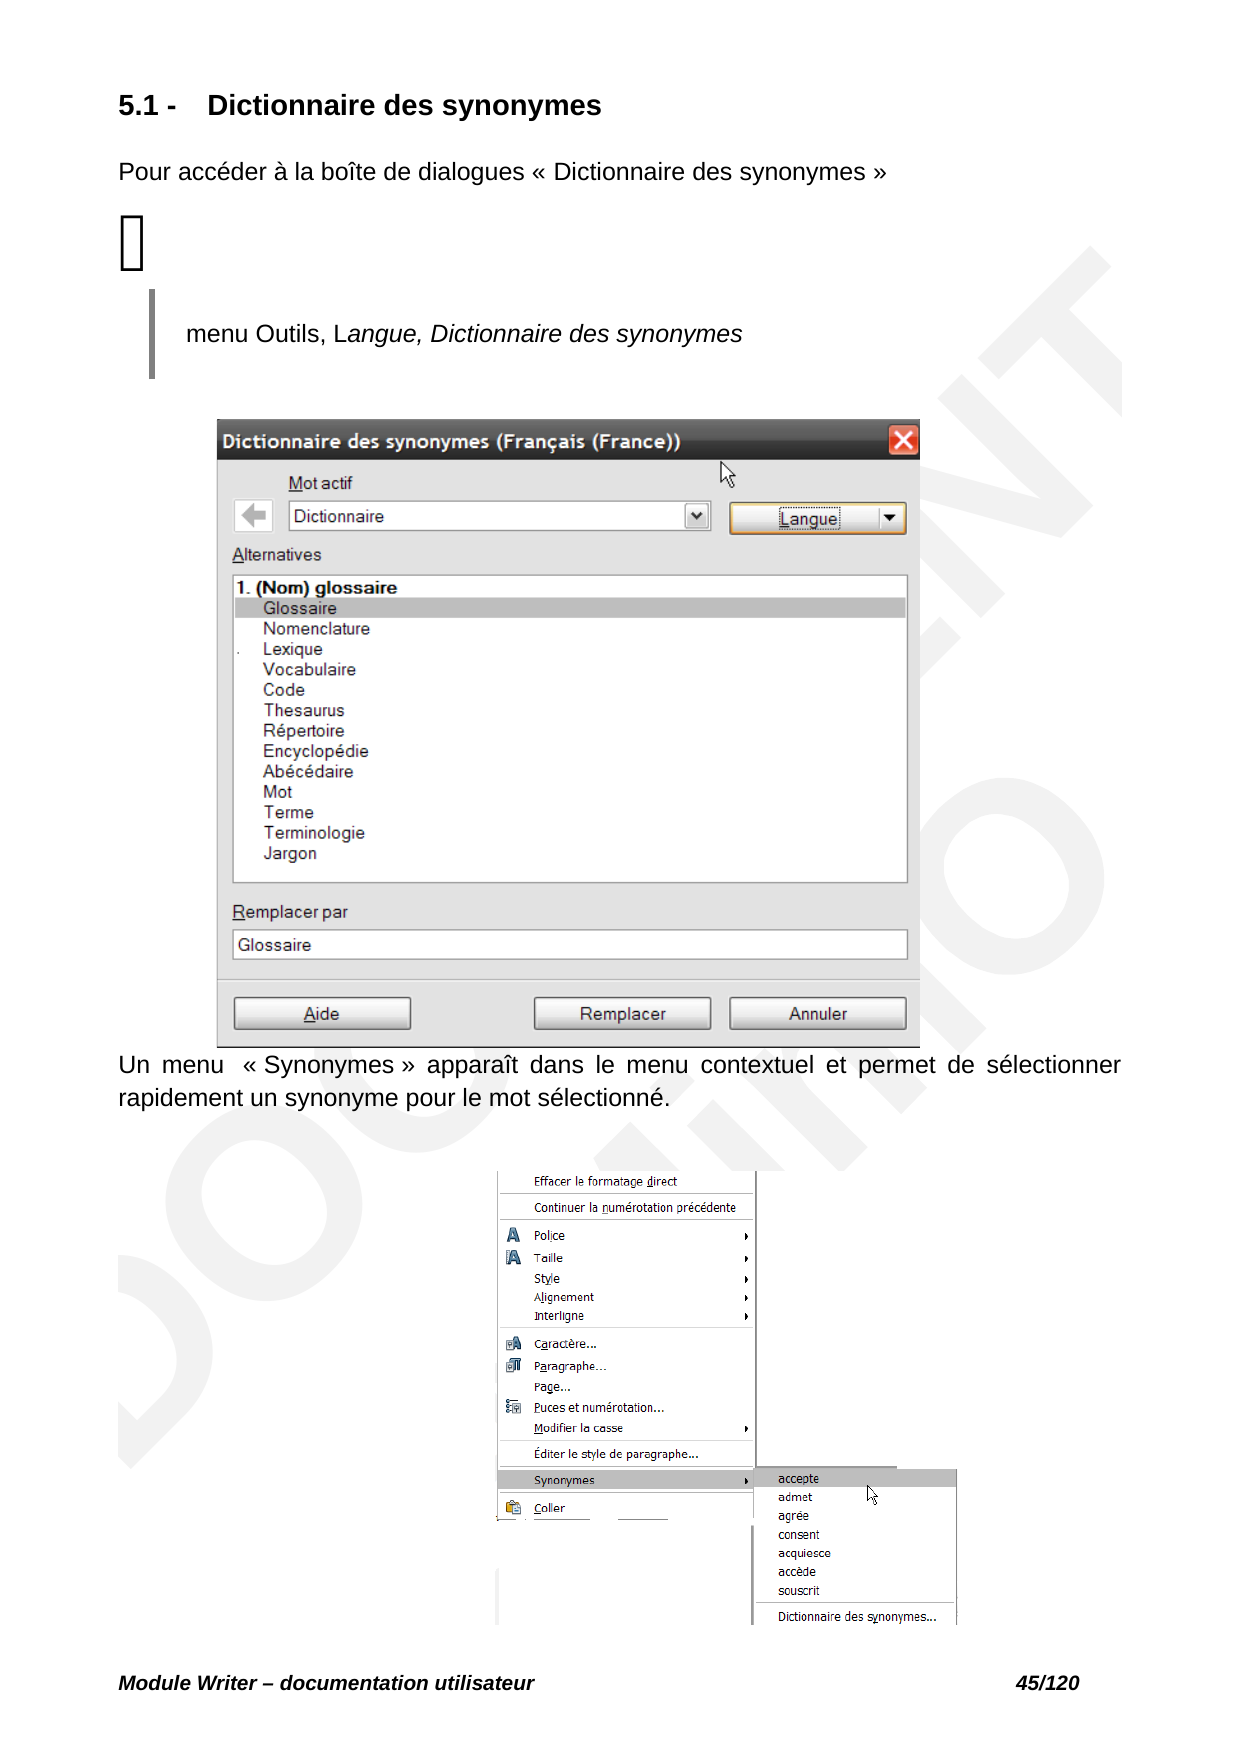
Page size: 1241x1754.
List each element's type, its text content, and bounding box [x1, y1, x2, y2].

text Pour accéder à la boîte de dialogues « Dictionnaire des synonymes » [118, 157, 1122, 185]
text menu Outils, Langue, Dictionnaire des synonymes [155, 289, 1122, 379]
text 8 [118, 213, 1122, 289]
text Un menu « Synonymes » apparaît dans le menu contextuel et permet de sélectionner rapidement un synonyme pour le mot sélectionné. [118, 420, 1122, 1113]
subtitle Dictionnaire des synonymes [118, 88, 1122, 121]
picture [495, 1171, 958, 1625]
picture [216, 419, 920, 1048]
